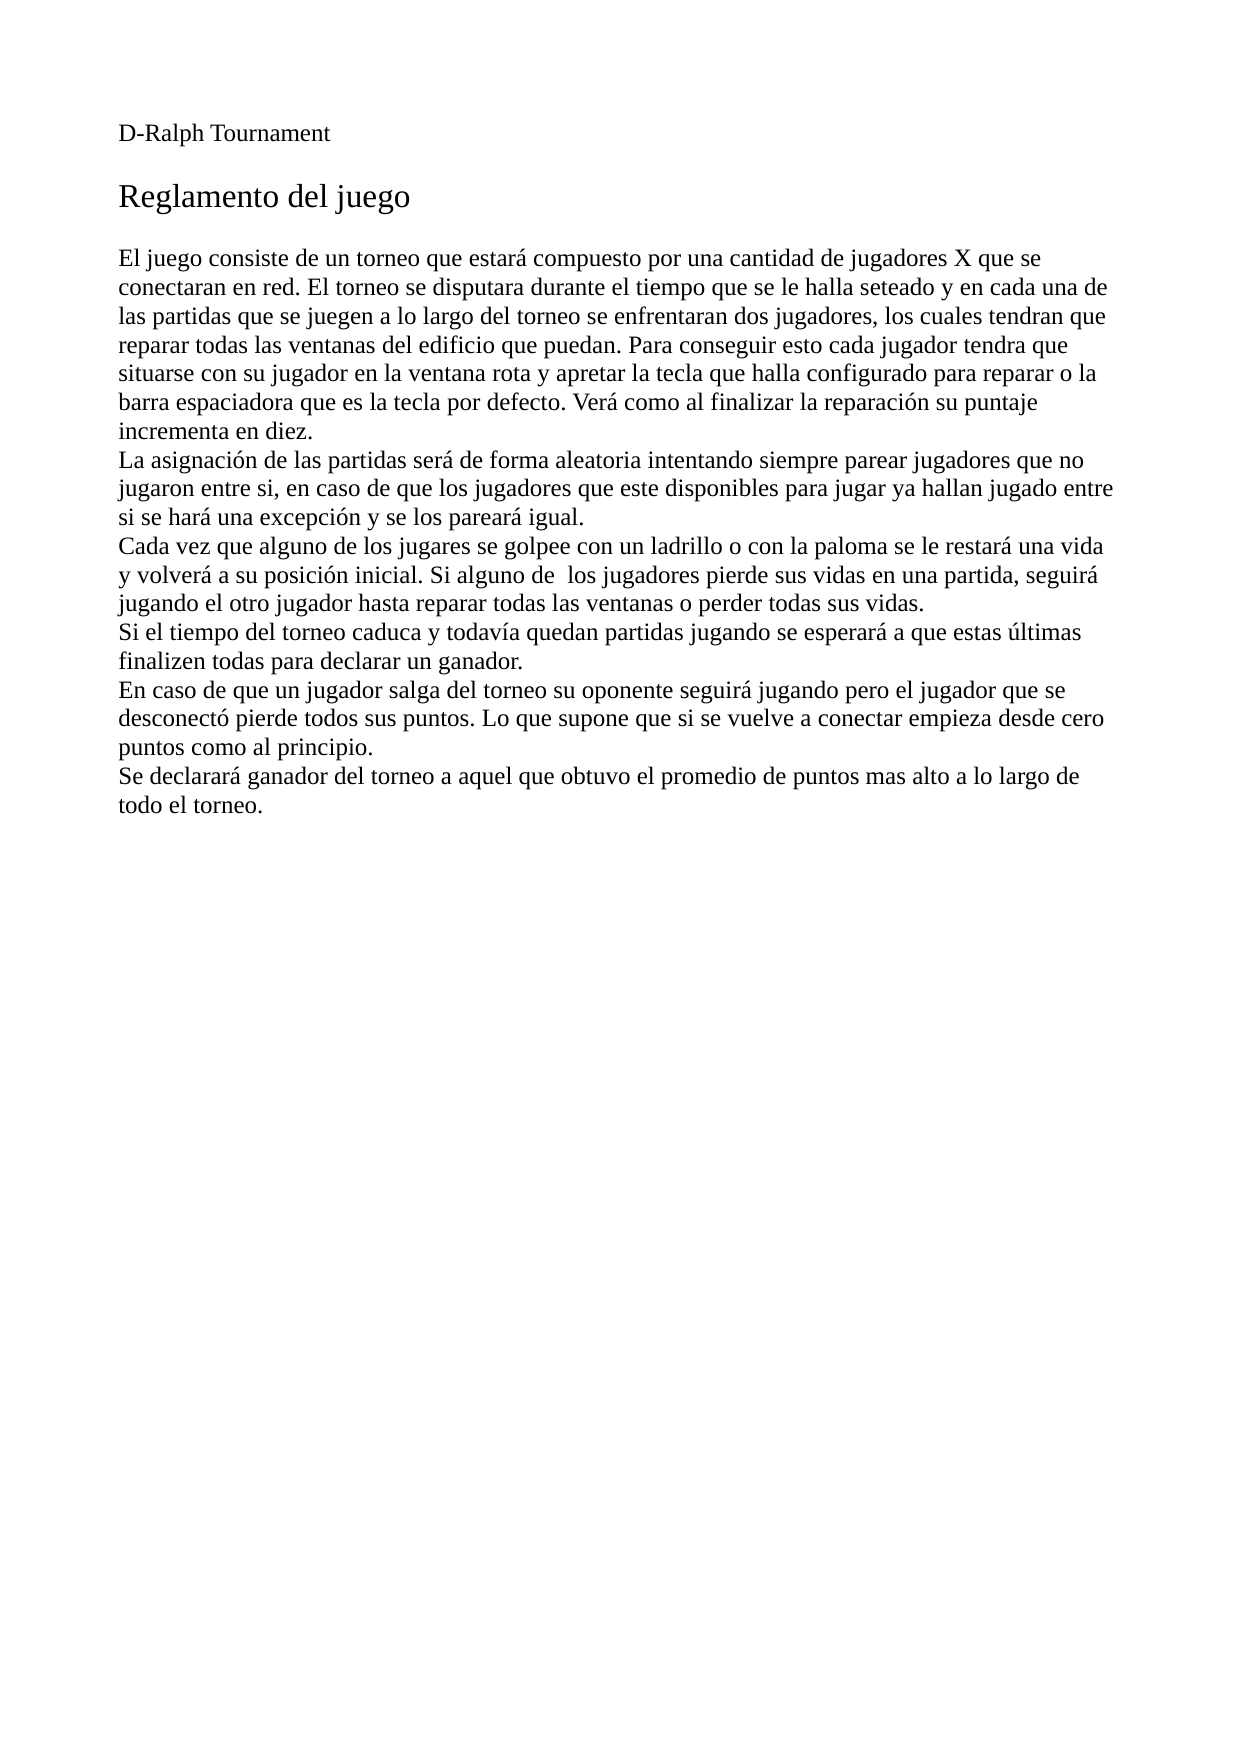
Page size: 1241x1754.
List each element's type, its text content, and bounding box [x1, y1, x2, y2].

text En caso de que un jugador salga del torneo su oponente seguirá jugando pero el jugador que se desconectó pierde todos sus puntos. Lo que supone que si se vuelve a conectar empieza desde cero puntos como al principio. [118, 675, 1122, 761]
text Reglamento del juego [118, 176, 1122, 215]
text Cada vez que alguno de los jugares se golpee con un ladrillo o con la paloma se le restará una vida y volverá a su posición inicial. Si alguno de los jugadores pierde sus vidas en una partida, seguirá jugando el otro jugador hasta reparar todas las ventanas o perder todas sus vidas. [118, 531, 1122, 617]
text Se declarará ganador del torneo a aquel que obtuvo el promedio de puntos mas alto a lo largo de todo el torneo. [118, 761, 1122, 818]
text La asignación de las partidas será de forma aleatoria intentando siempre parear jugadores que no jugaron entre si, en caso de que los jugadores que este disponibles para jugar ya hallan jugado entre si se hará una excepción y se los pareará igual. [118, 445, 1122, 531]
text Si el tiempo del torneo caduca y todavía quedan partidas jugando se esperará a que estas últimas finalizen todas para declarar un ganador. [118, 617, 1122, 675]
text El juego consiste de un torneo que estará compuesto por una cantidad de jugadores X que se conectaran en red. El torneo se disputara durante el tiempo que se le halla seteado y en cada una de las partidas que se juegen a lo largo del torneo se enfrentaran dos jugadores, los cuales tendran que reparar todas las ventanas del edificio que puedan. Para conseguir esto cada jugador tendra que situarse con su jugador en la ventana rota y apretar la tecla que halla configurado para reparar o la barra espaciadora que es la tecla por defecto. Verá como al finalizar la reparación su puntaje incrementa en diez. [118, 243, 1122, 445]
